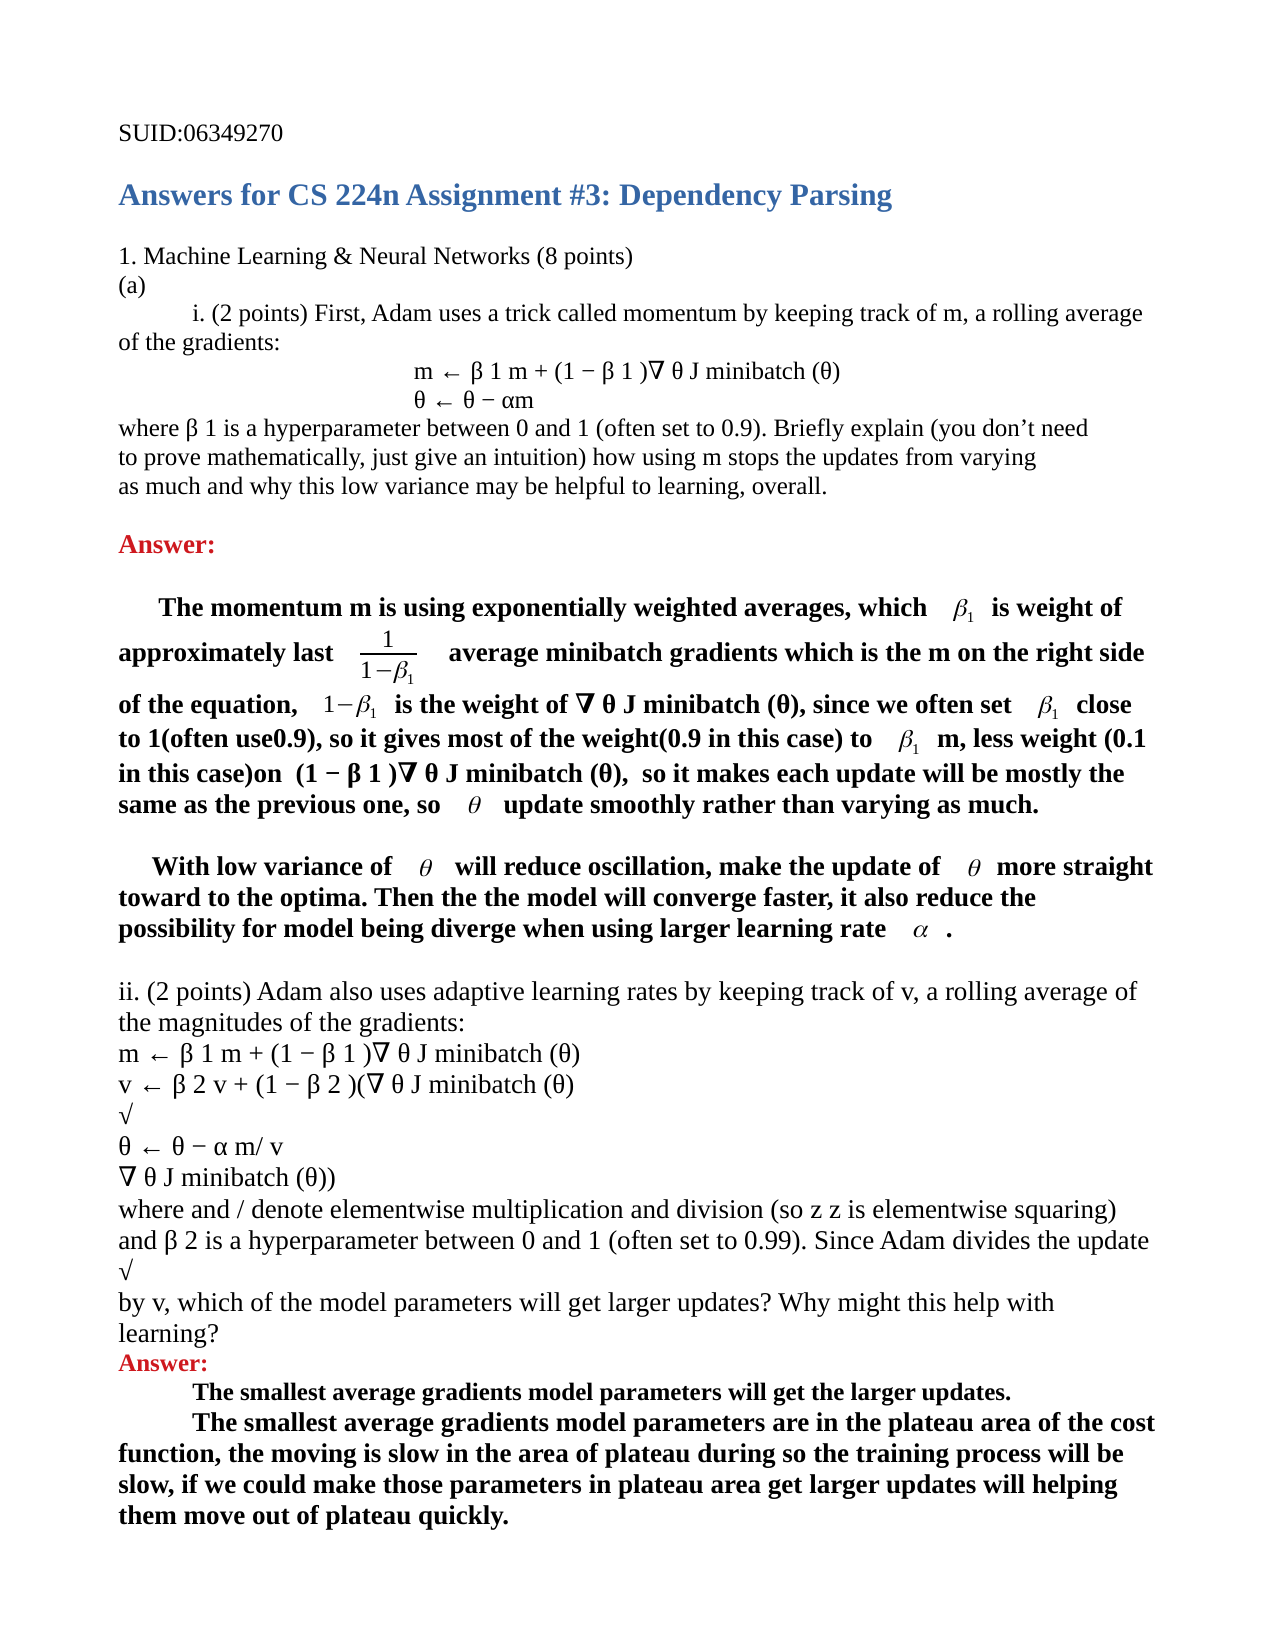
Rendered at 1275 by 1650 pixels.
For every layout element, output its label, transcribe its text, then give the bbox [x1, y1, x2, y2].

text The momentum m is using exponentially weighted averages, which is weight of approximately last average minibatch gradients which is the m on the right side of the equation, is the weight of ∇ θ J minibatch (θ), since we often set close to 1(often use0.9), so it gives most of the weight(0.9 in this case) to m, less weight (0.1 in this case)on (1 − β 1 )∇ θ J minibatch (θ), so it makes each update will be mostly the same as the previous one, so update smoothly rather than varying as much. [118, 591, 1157, 819]
text Answer: [118, 528, 1157, 560]
text by v, which of the model parameters will get larger updates? Why might this help with [118, 1286, 1157, 1317]
text m ← β 1 m + (1 − β 1 )∇ θ J minibatch (θ) [118, 356, 1157, 385]
text θ ← θ − αm [118, 385, 1157, 413]
text The smallest average gradients model parameters are in the plateau area of the cost function, the moving is slow in the area of plateau during so the training process will be slow, if we could make those parameters in plateau area get larger updates will helping them move out of plateau quickly. [118, 1406, 1157, 1531]
text ii. (2 points) Adam also uses adaptive learning rates by keeping track of v, a rolling average of [118, 975, 1157, 1006]
text m ← β 1 m + (1 − β 1 )∇ θ J minibatch (θ) [118, 1037, 1157, 1068]
text Answer: [118, 1348, 1157, 1377]
text θ ← θ − α m/ v [118, 1130, 1157, 1162]
text The smallest average gradients model parameters will get the larger updates. [118, 1377, 1157, 1406]
text i. (2 points) First, Adam uses a trick called momentum by keeping track of m, a rolling average [118, 298, 1157, 327]
text √ [118, 1255, 1157, 1286]
text v ← β 2 v + (1 − β 2 )(∇ θ J minibatch (θ) [118, 1068, 1157, 1099]
text and β 2 is a hyperparameter between 0 and 1 (often set to 0.99). Since Adam divides the update [118, 1224, 1157, 1255]
text 1. Machine Learning & Neural Networks (8 points) [118, 241, 1157, 270]
text With low variance of will reduce oscillation, make the update of more straight toward to the optima. Then the the model will converge faster, it also reduce the possibility for model being diverge when using larger learning rate . [118, 850, 1157, 943]
text of the gradients: [118, 327, 1157, 356]
text (a) [118, 270, 1157, 298]
text where β 1 is a hyperparameter between 0 and 1 (often set to 0.9). Briefly explain (you don’t need [118, 413, 1157, 442]
text learning? [118, 1317, 1157, 1348]
text to prove mathematically, just give an intuition) how using m stops the updates from varying [118, 442, 1157, 471]
text √ [118, 1099, 1157, 1130]
text the magnitudes of the gradients: [118, 1006, 1157, 1037]
text where and / denote elementwise multiplication and division (so z z is elementwise squaring) [118, 1193, 1157, 1224]
text Answers for CS 224n Assignment #3: Dependency Parsing [118, 176, 1157, 212]
text as much and why this low variance may be helpful to learning, overall. [118, 471, 1157, 500]
text ∇ θ J minibatch (θ)) [118, 1162, 1157, 1193]
